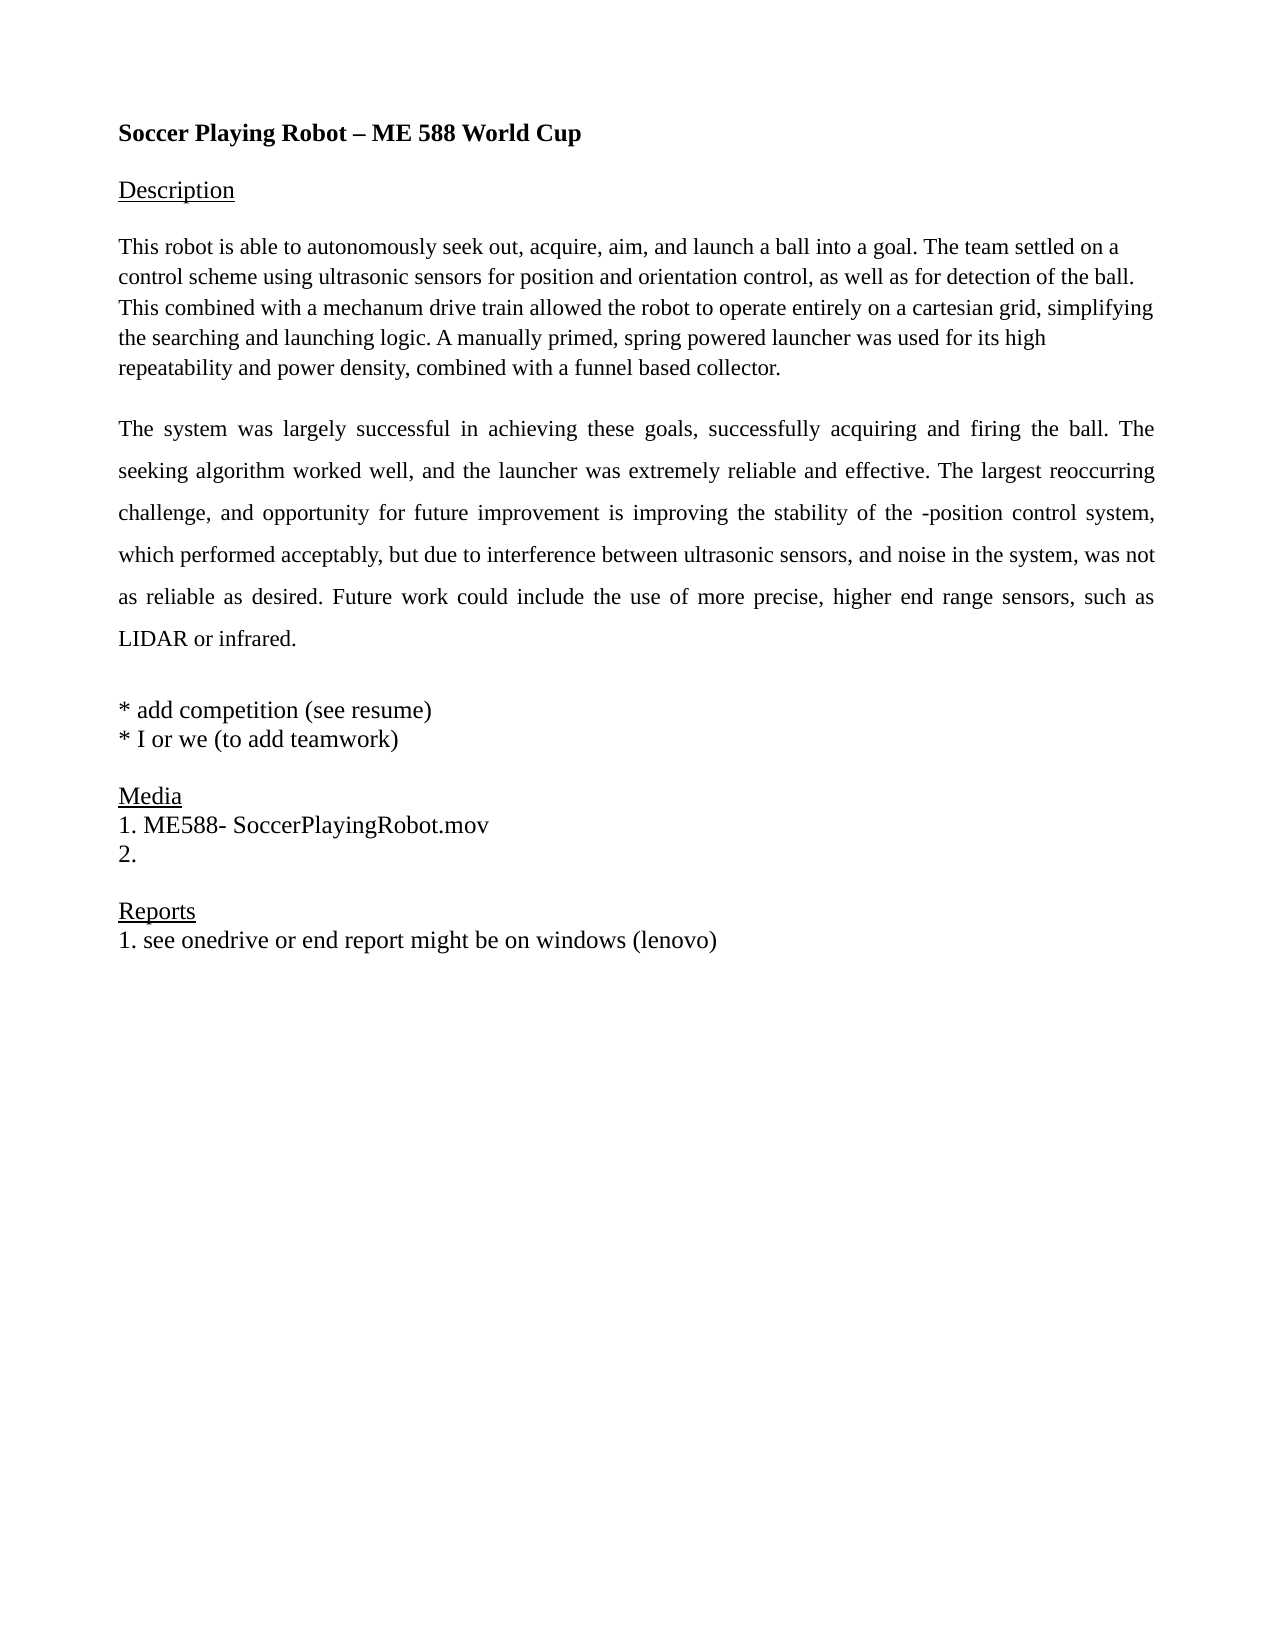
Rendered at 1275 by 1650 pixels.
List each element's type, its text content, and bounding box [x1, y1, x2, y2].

text Media [118, 781, 1157, 810]
text * I or we (to add teamwork) [118, 724, 1157, 753]
text The system was largely successful in achieving these goals, successfully acquiring and firing the ball. The seeking algorithm worked well, and the launcher was extremely reliable and effective. The largest reoccurring challenge, and opportunity for future improvement is improving the stability of the -position control system, which performed acceptably, but due to interference between ultrasonic sensors, and noise in the system, was not as reliable as desired. Future work could include the use of more precise, higher end range sensors, such as LIDAR or infrared. [118, 399, 1157, 652]
text 1. ME588- SoccerPlayingRobot.mov [118, 810, 1157, 839]
text Soccer Playing Robot – ME 588 World Cup [118, 118, 1157, 147]
text Reports [118, 896, 1157, 925]
text * add competition (see resume) [118, 695, 1157, 724]
text 2. [118, 839, 1157, 868]
text 1. see onedrive or end report might be on windows (lenovo) [118, 925, 1157, 954]
text This robot is able to autonomously seek out, acquire, aim, and launch a ball into a goal. The team settled on a control scheme using ultrasonic sensors for position and orientation control, as well as for detection of the ball. This combined with a mechanum drive train allowed the robot to operate entirely on a cartesian grid, simplifying the searching and launching logic. A manually primed, spring powered launcher was used for its high repeatability and power density, combined with a funnel based collector. [118, 233, 1157, 380]
text Description [118, 176, 1157, 204]
